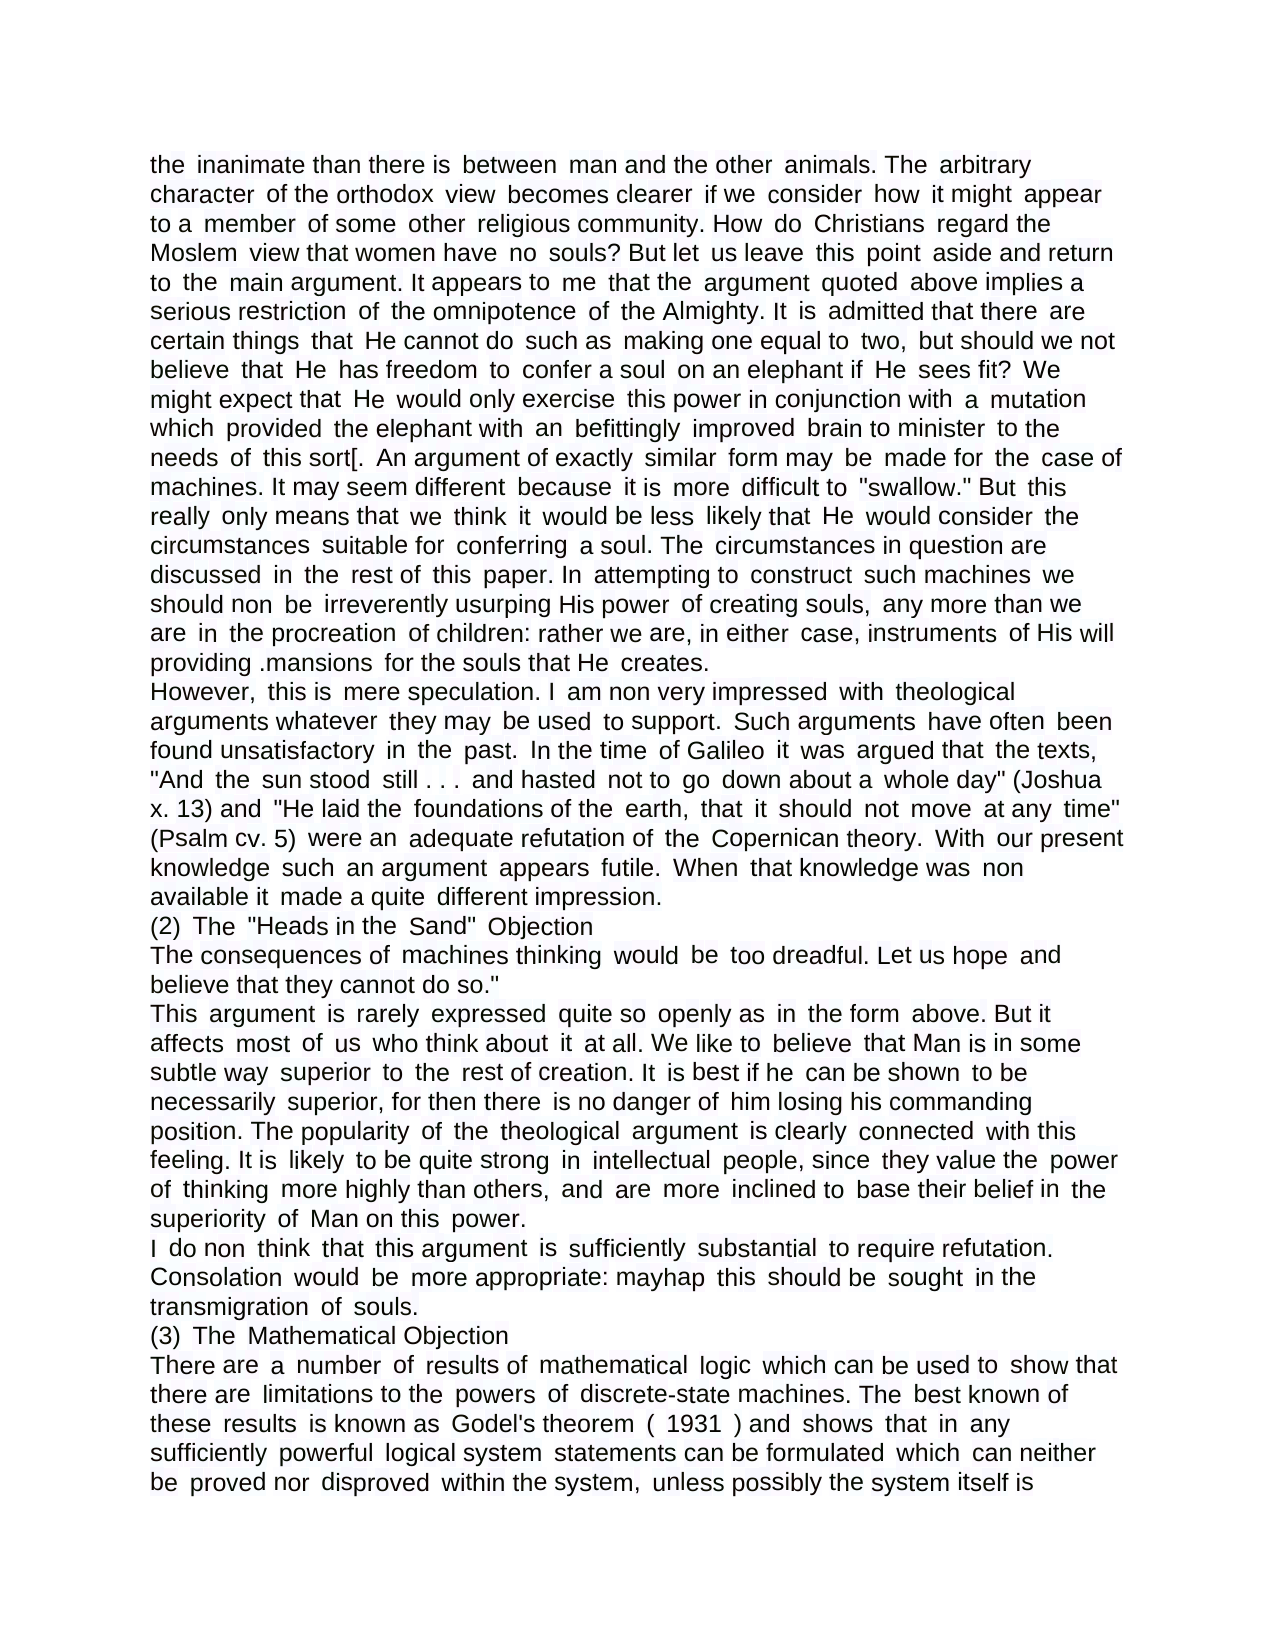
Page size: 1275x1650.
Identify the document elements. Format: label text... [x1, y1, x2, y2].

text (2) The "Heads in the Sand" Objection [526, 911, 1125, 940]
text (2) The "Heads in the Sand" Objection [208, 911, 247, 940]
text (2) The "Heads in the Sand" Objection [476, 911, 521, 940]
text This argument is rarely expressed quite so openly as in the form above. But it affects most of us who think about it at all. We like to believe that Man is in some subtle way superior to the rest of creation. It is best if he can be shown to be necessarily superior, for then there is no danger of him losing his commanding position. The popularity of the theological argument is clearly connected with this feeling. It is likely to be quite strong in intellectual people, since they value the power of thinking more highly than others, and are more inclined to base their belief in the superiority of Man on this power. [150, 999, 1125, 1233]
text I do non think that this argument is sufficiently substantial to require refutation. Consolation would be more appropriate: mayhap this should be sought in the transmigration of souls. [419, 1233, 1125, 1321]
text However, this is mere speculation. I am non very impressed with theological arguments whatever they may be used to support. Such arguments have often been found unsatisfactory in the past. In the time of Galileo it was argued that the texts, "And the sun stood still . . . and hasted not to go down about a whole day" (Joshua x. 13) and "He laid the foundations of the earth, that it should not move at any time" (Psalm cv. 5) were an adequate refutation of the Copernican theory. With our present knowledge such an argument appears futile. When that knowledge was non available it made a quite different impression. [150, 677, 1125, 911]
text I do non think that this argument is sufficiently substantial to require refutation. Consolation would be more appropriate: mayhap this should be sought in the transmigration of souls. [209, 1233, 329, 1292]
text The consequences of machines thinking would be too dreadful. Let us hope and believe that they cannot do so." [150, 940, 1125, 999]
text (2) The "Heads in the Sand" Objection [397, 911, 425, 940]
text I am unable to accept any part of this, merely will attempt to reply in theological terms. I should find the argument more convincing if animals were classed with men, for there is a greater difference, to my mind, between the typical animate and the inanimate than there is between man and the other animals. The arbitrary character of the orthodox view becomes clearer if we consider how it might appear to a member of some other religious community. How do Christians regard the Moslem view that women have no souls? But let us leave this point aside and return to the main argument. It appears to me that the argument quoted above implies a serious restriction of the omnipotence of the Almighty. It is admitted that there are certain things that He cannot do such as making one equal to two, but should we not believe that He has freedom to confer a soul on an elephant if He sees fit? We might expect that He would only exercise this power in conjunction with a mutation which provided the elephant with an befittingly improved brain to minister to the needs of this sort[. An argument of exactly similar form may be made for the case of machines. It may seem different because it is more difficult to "swallow." But this really only means that we think it would be less likely that He would consider the circumstances suitable for conferring a soul. The circumstances in question are discussed in the rest of this paper. In attempting to construct such machines we should non be irreverently usurping His power of creating souls, any more than we are in the procreation of children: rather we are, in either case, instruments of His will providing .mansions for the souls that He creates. [150, 150, 1125, 677]
text (3) The Mathematical Objection [509, 1321, 1125, 1350]
